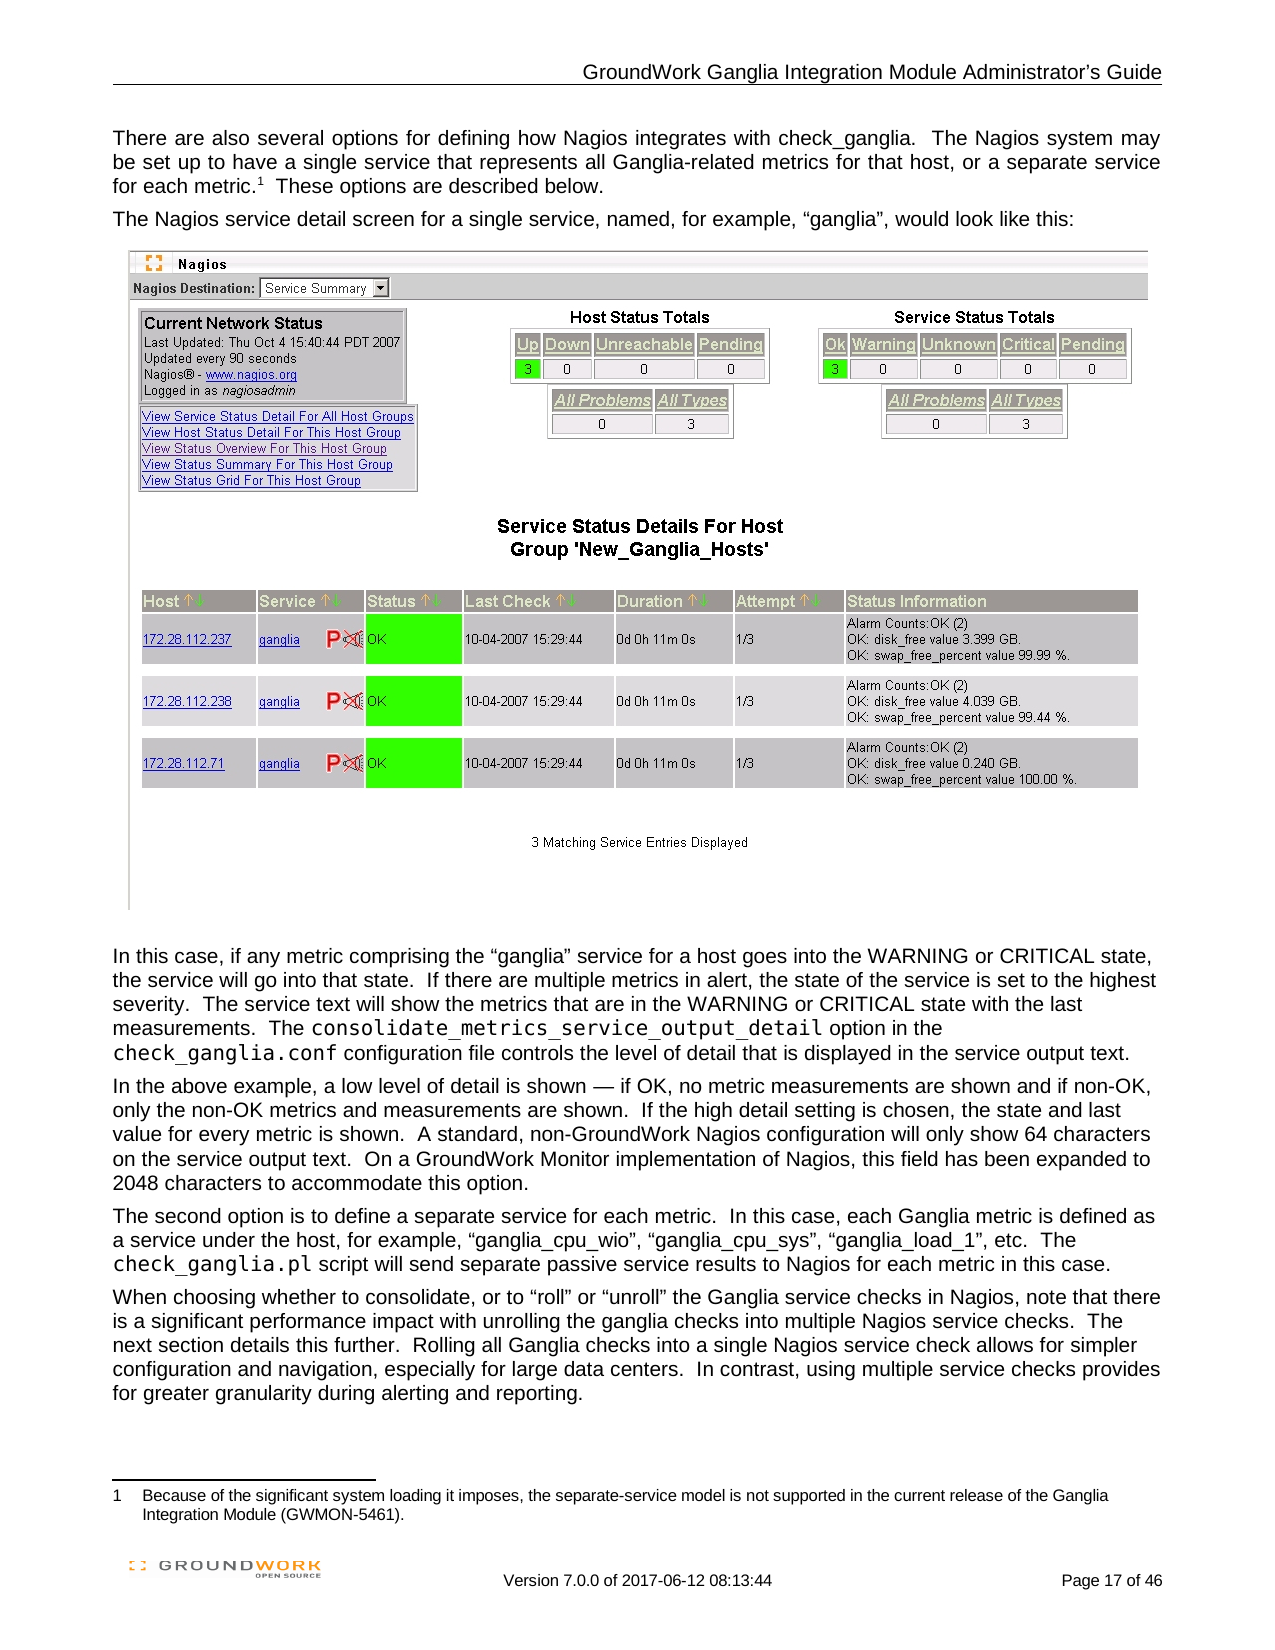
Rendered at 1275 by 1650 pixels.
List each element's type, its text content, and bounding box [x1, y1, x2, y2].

text The Nagios service detail screen for a single service, named, for example, “ganglia”, would look like this: [112, 207, 1162, 231]
list Because of the significant system loading it imposes, the separate-service model is not supported in the current release of the Ganglia Integration Module (GWMON-5461). [112, 1486, 1162, 1524]
text In this case, if any metric comprising the “ganglia” service for a host goes into the WARNING or CRITICAL state, the service will go into that state. If there are multiple metrics in alert, the state of the service is set to the highest severity. The service text will show the metrics that are in the WARNING or CRITICAL state with the last measurements. The consolidate_metrics_service_output_detail option in the check_ganglia.conf configuration file controls the level of detail that is displayed in the service output text. [112, 944, 1162, 1065]
picture [127, 250, 1148, 910]
text The second option is to define a separate service for each metric. In this case, each Ganglia metric is defined as a service under the host, for example, “ganglia_cpu_wio”, “ganglia_cpu_sys”, “ganglia_load_1”, etc. The check_ganglia.pl script will send separate passive service results to Nagios for each metric in this case. [112, 1203, 1162, 1276]
text When choosing whether to consolidate, or to “roll” or “unroll” the Ganglia service checks in Nagios, note that there is a significant performance impact with unrolling the ganglia checks into multiple Nagios service checks. The next section details this further. Rolling all Ganglia checks into a single Nagios service check allows for simpler configuration and navigation, especially for large data centers. In contrast, using multiple service checks provides for greater granularity during alerting and reporting. [112, 1285, 1162, 1405]
text There are also several options for defining how Nagios integrates with check_ganglia. The Nagios system may be set up to have a single service that represents all Ganglia-related metrics for that host, or a separate service for each metric. These options are described below. [112, 126, 1162, 198]
picture [129, 1561, 321, 1578]
text In the above example, a low level of detail is shown — if OK, no metric measurements are shown and if non-OK, only the non-OK metrics and measurements are shown. If the high detail setting is chosen, the state and last value for every metric is shown. A standard, non-GroundWork Nagios configuration will only show 64 characters on the service output text. On a GroundWork Monitor implementation of Nagios, this field has been expanded to 2048 characters to accommodate this option. [112, 1074, 1162, 1194]
